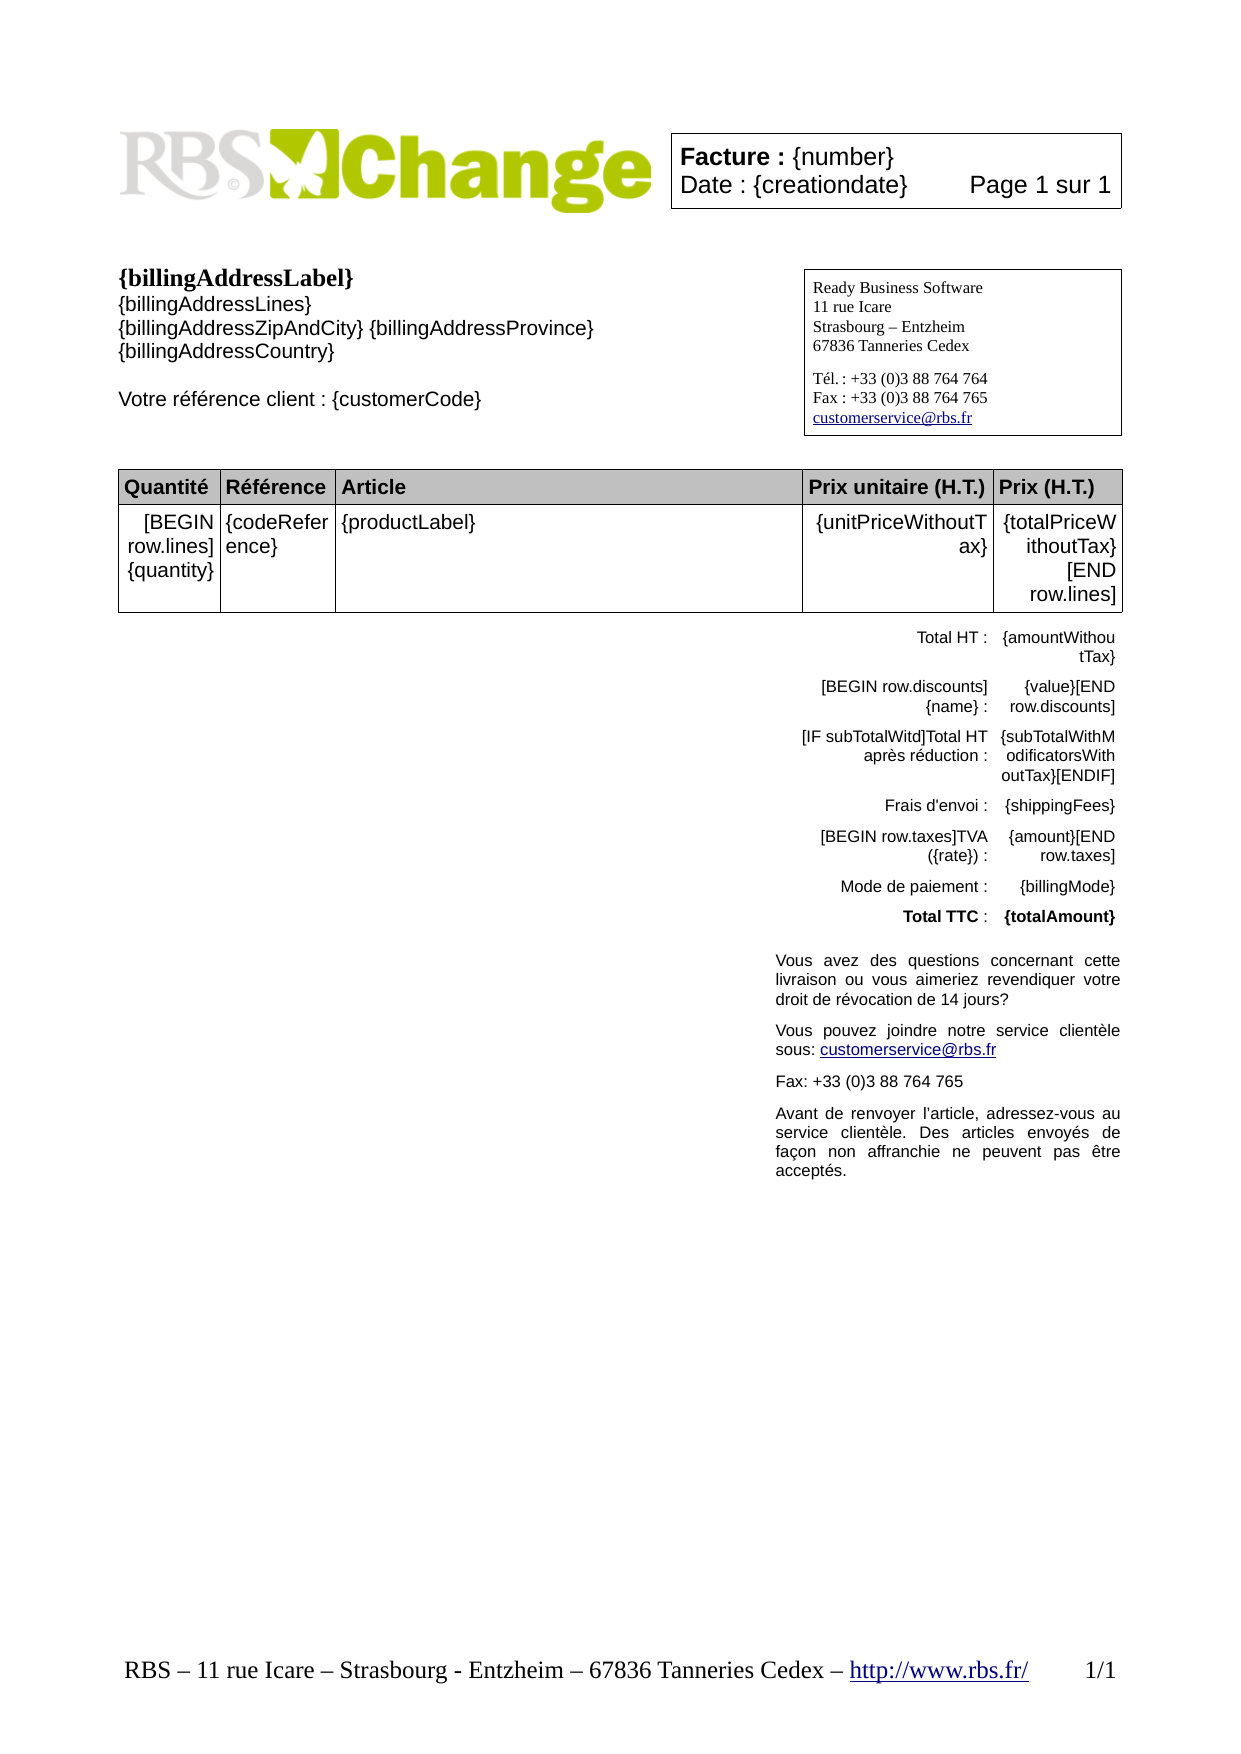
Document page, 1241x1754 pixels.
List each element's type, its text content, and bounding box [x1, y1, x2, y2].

table_cell {productLabel} [336, 505, 802, 612]
text Vous avez des questions concernant cette livraison ou vous aimeriez revendiquer votre droit de révocation de 14 jours? [775, 932, 1121, 1008]
table_header Total HT : [775, 622, 993, 671]
table_cell {totalPriceWithoutTax}[END row.lines] [994, 505, 1122, 612]
text {billingAddressZipAndCity} {billingAddressProvince} [118, 315, 804, 339]
text Votre référence client : {customerCode} [118, 387, 804, 411]
table_cell [BEGIN row.discounts] {name} : [775, 671, 993, 721]
text Fax: +33 (0)3 88 764 765 [775, 1072, 1121, 1091]
table_header {amountWithoutTax} [993, 622, 1121, 671]
table_cell {totalAmount} [993, 901, 1121, 932]
text {billingAddressCountry} [118, 339, 804, 363]
table_cell Total TTC : [775, 901, 993, 932]
table_cell [BEGIN row.taxes]TVA ({rate}) : [775, 821, 993, 871]
text {billingAddressLines} [118, 291, 804, 315]
text Ready Business Software 11 rue Icare Strasbourg – Entzheim 67836 Tanneries Cedex Tél. : +33 (0)3 88 764 764 Fax : +33 (0)3 88 764 765 customerservice@rbs.fr [813, 278, 1112, 427]
table_cell {shippingFees} [993, 790, 1121, 821]
table_cell Frais d'envoi : [775, 790, 993, 821]
table_header Prix (H.T.) [994, 470, 1122, 504]
text {billingAddressLabel} [118, 263, 1122, 291]
table_header Article [336, 470, 802, 504]
picture [120, 129, 652, 213]
table_cell {unitPriceWithoutTax} [803, 505, 993, 612]
table_cell {amount}[END row.taxes] [993, 821, 1121, 871]
table_cell [IF subTotalWitd]Total HT après réduction : [775, 721, 993, 790]
table_cell Mode de paiement : [775, 871, 993, 901]
table_cell {value}[END row.discounts] [993, 671, 1121, 721]
table_header Prix unitaire (H.T.) [803, 470, 993, 504]
table_header Référence [221, 470, 335, 504]
table_header Quantité [119, 470, 220, 504]
table_cell {billingMode} [993, 871, 1121, 901]
table_cell {codeReference} [221, 505, 335, 612]
text Avant de renvoyer l’article, adressez-vous au service clientèle. Des articles envoyés de façon non affranchie ne peuvent pas être acceptés. [775, 1103, 1121, 1180]
table_cell [BEGIN row.lines] {quantity} [119, 505, 220, 612]
text Vous pouvez joindre notre service clientèle sous: customerservice@rbs.fr [775, 1021, 1121, 1059]
table_cell {subTotalWithModificatorsWithoutTax}[ENDIF] [993, 721, 1121, 790]
